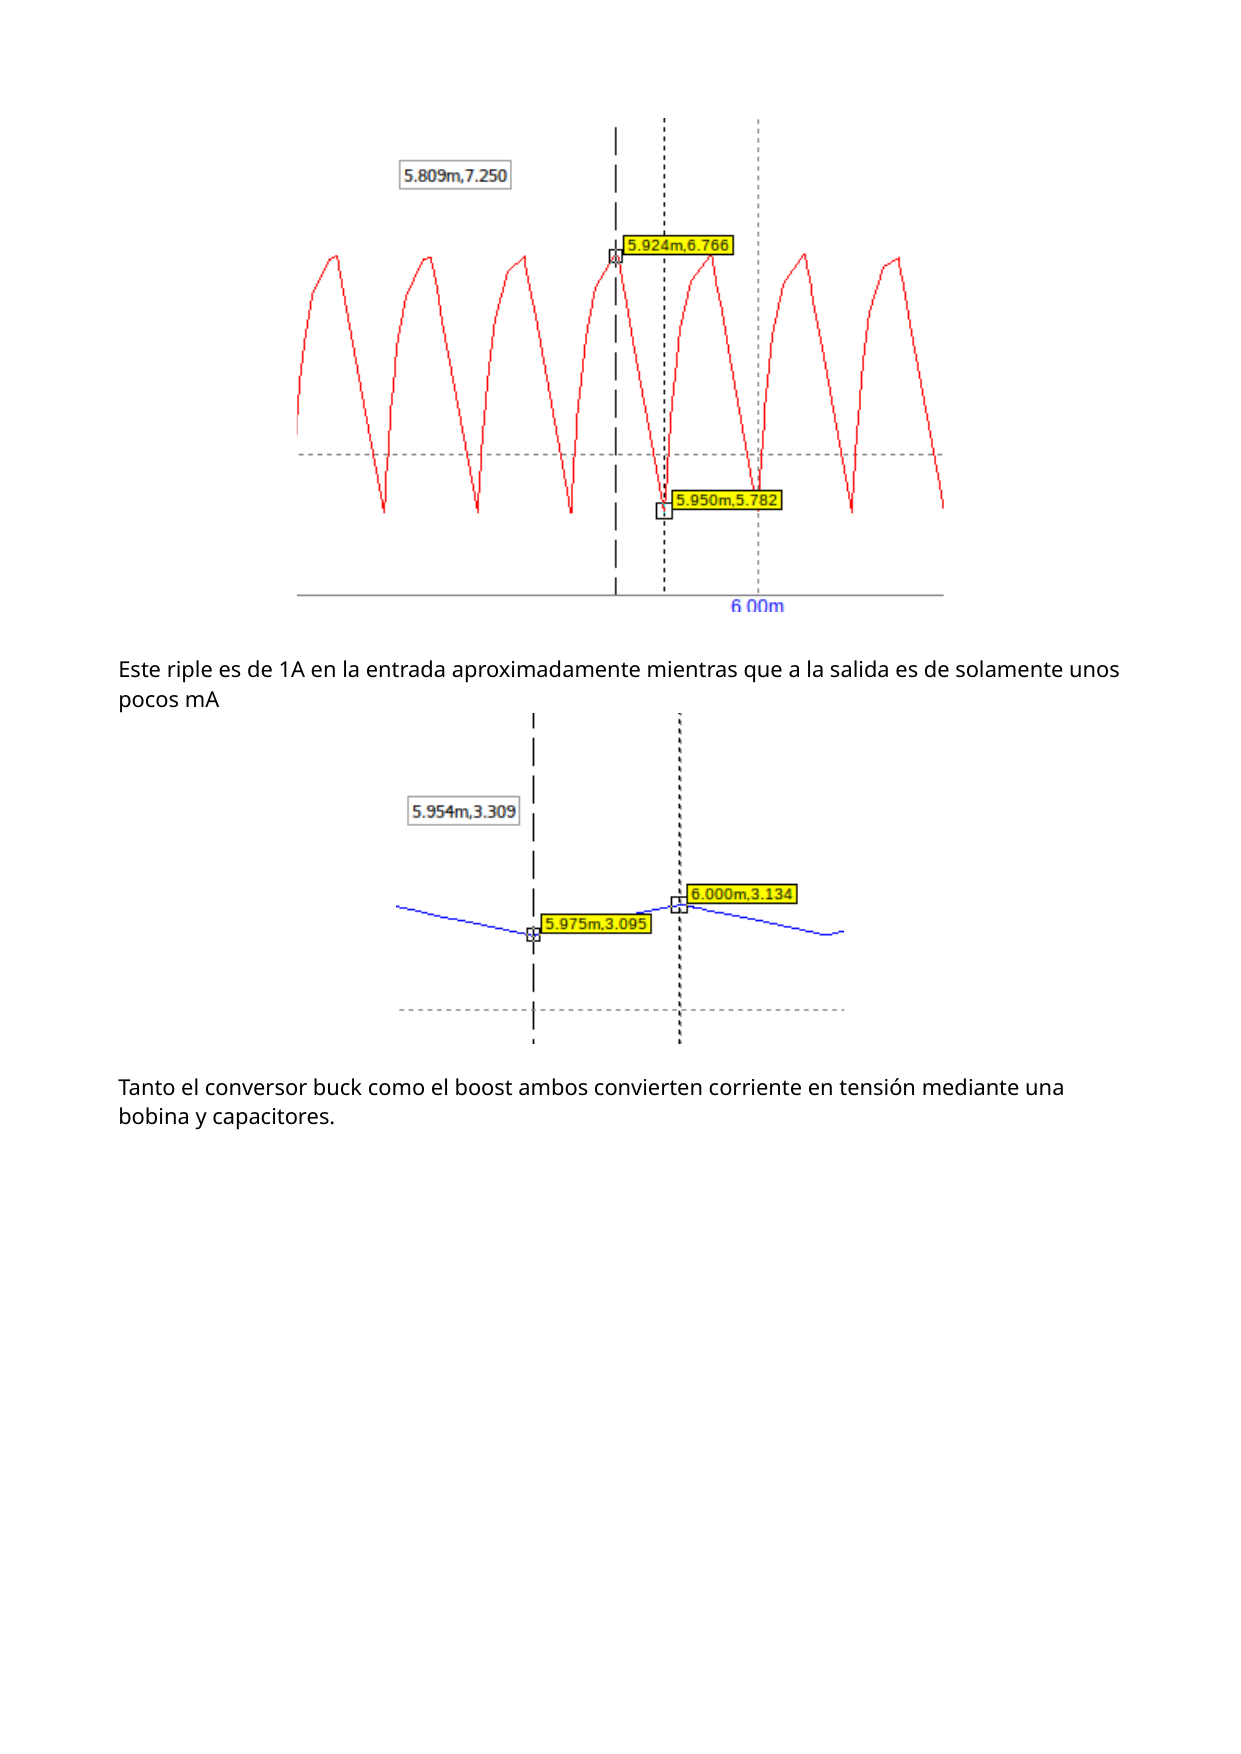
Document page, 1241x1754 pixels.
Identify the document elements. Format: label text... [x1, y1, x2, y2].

picture [396, 713, 845, 1044]
text Este riple es de 1A en la entrada aproximadamente mientras que a la salida es de solamente unos pocos mA [118, 654, 1122, 714]
picture [296, 118, 944, 612]
text Tanto el conversor buck como el boost ambos convierten corriente en tensión mediante una bobina y capacitores. [118, 714, 1122, 1131]
